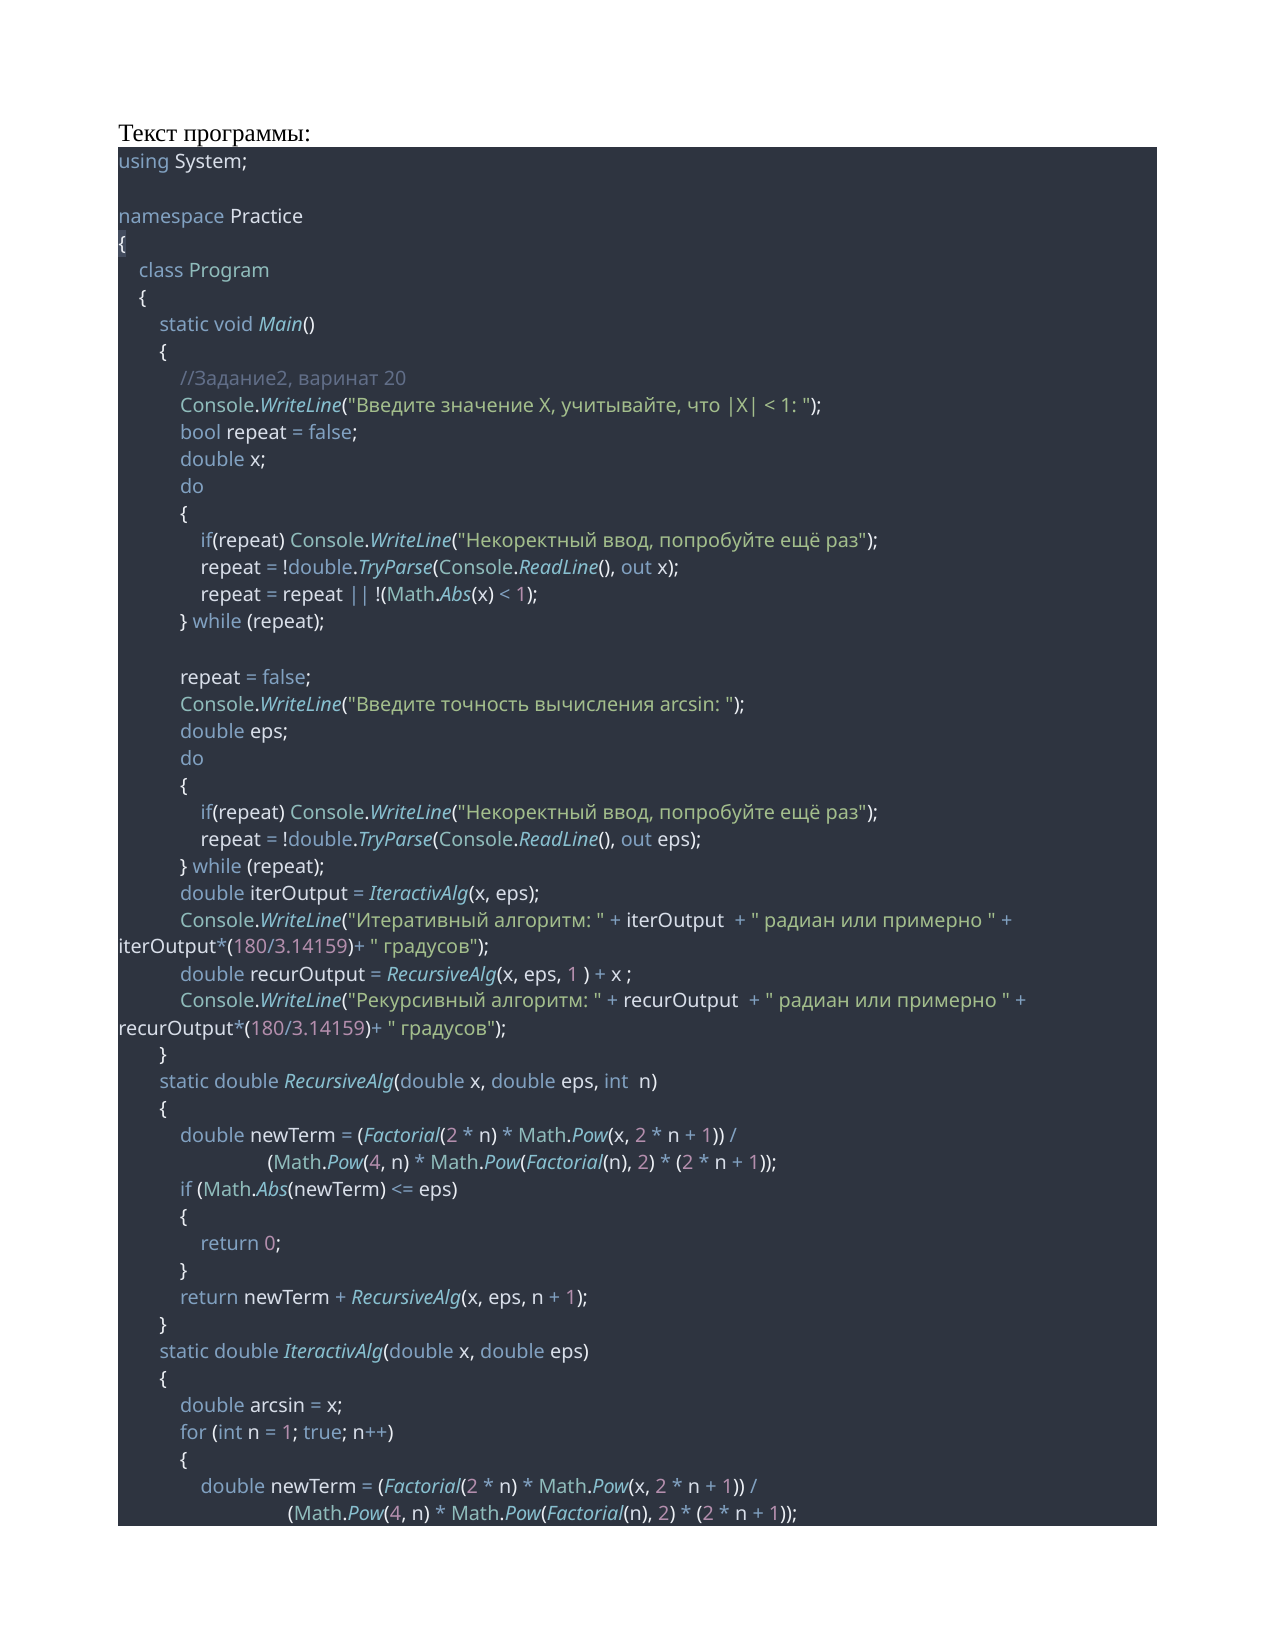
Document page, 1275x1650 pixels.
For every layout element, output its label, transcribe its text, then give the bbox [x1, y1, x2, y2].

text Текст программы: [118, 118, 1157, 147]
text using System; namespace Practice { class Program { static void Main() { //Задание2, варинат 20 Console.WriteLine("Введите значение X, учитывайте, что |X| < 1: "); bool repeat = false; double x; do { if(repeat) Console.WriteLine("Некоректный ввод, попробуйте ещё раз"); repeat = !double.TryParse(Console.ReadLine(), out x); repeat = repeat || !(Math.Abs(x) < 1); } while (repeat); repeat = false; Console.WriteLine("Введите точность вычисления arcsin: "); double eps; do { if(repeat) Console.WriteLine("Некоректный ввод, попробуйте ещё раз"); repeat = !double.TryParse(Console.ReadLine(), out eps); } while (repeat); double iterOutput = IteractivAlg(x, eps); Console.WriteLine("Итеративный алгоритм: " + iterOutput + " радиан или примерно " + iterOutput*(180/3.14159)+ " градусов"); double recurOutput = RecursiveAlg(x, eps, 1 ) + x ; Console.WriteLine("Рекурсивный алгоритм: " + recurOutput + " радиан или примерно " + recurOutput*(180/3.14159)+ " градусов"); } static double RecursiveAlg(double x, double eps, int n) { double newTerm = (Factorial(2 * n) * Math.Pow(x, 2 * n + 1)) / (Math.Pow(4, n) * Math.Pow(Factorial(n), 2) * (2 * n + 1)); if (Math.Abs(newTerm) <= eps) { return 0; } return newTerm + RecursiveAlg(x, eps, n + 1); } static double IteractivAlg(double x, double eps) { double arcsin = x; for (int n = 1; true; n++) { double newTerm = (Factorial(2 * n) * Math.Pow(x, 2 * n + 1)) / (Math.Pow(4, n) * Math.Pow(Factorial(n), 2) * (2 * n + 1)); [118, 147, 1157, 1526]
